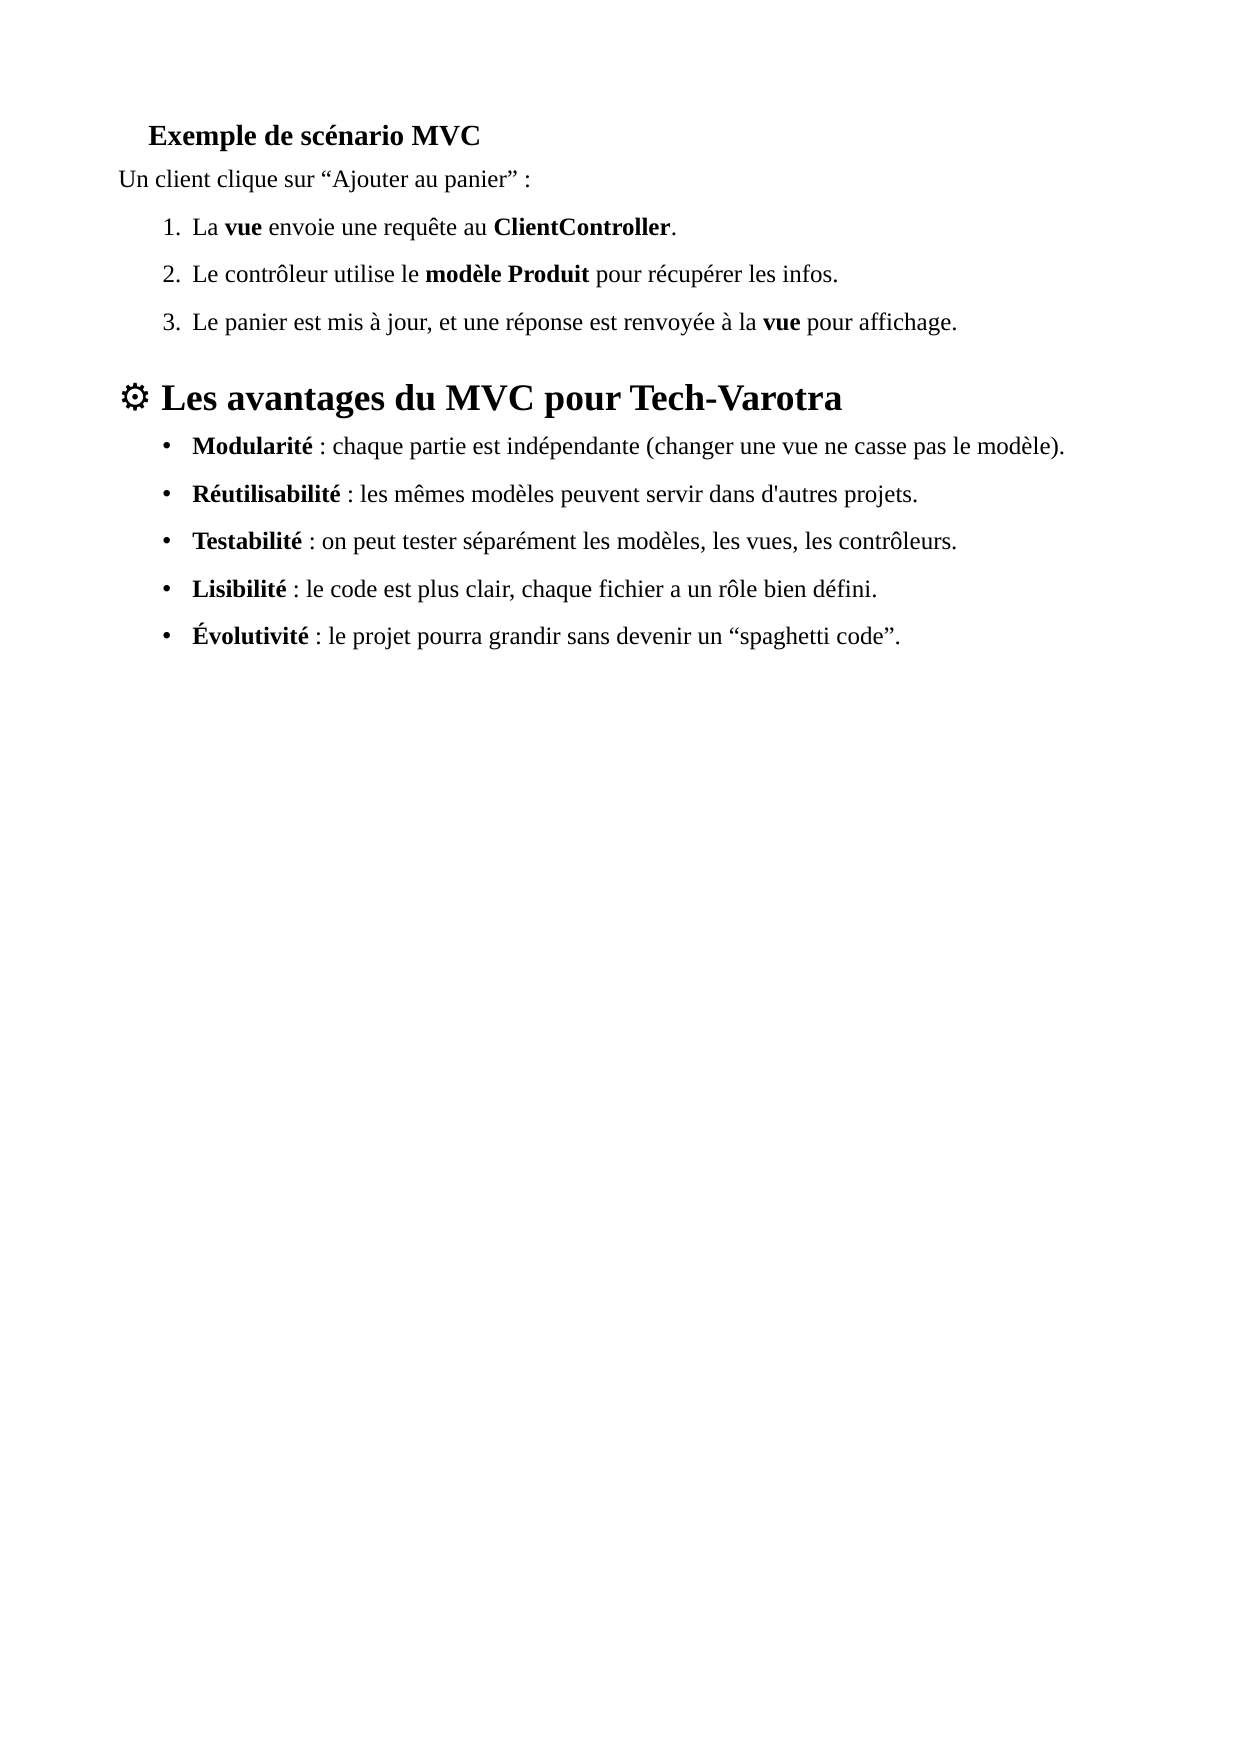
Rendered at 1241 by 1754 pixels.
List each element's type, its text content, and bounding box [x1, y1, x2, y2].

list La vue envoie une requête au ClientController. [162, 212, 1122, 241]
text Un client clique sur “Ajouter au panier” : [118, 164, 1122, 193]
list Le panier est mis à jour, et une réponse est renvoyée à la vue pour affichage. [162, 307, 1122, 336]
list Modularité : chaque partie est indépendante (changer une vue ne casse pas le modèle). [162, 431, 1122, 460]
list Le contrôleur utilise le modèle Produit pour récupérer les infos. [162, 259, 1122, 288]
subtitle 🔄 Exemple de scénario MVC [118, 118, 1122, 152]
list Réutilisabilité : les mêmes modèles peuvent servir dans d'autres projets. [162, 479, 1122, 507]
list Testabilité : on peut tester séparément les modèles, les vues, les contrôleurs. [162, 526, 1122, 555]
list Lisibilité : le code est plus clair, chaque fichier a un rôle bien défini. [162, 574, 1122, 603]
list Évolutivité : le projet pourra grandir sans devenir un “spaghetti code”. [162, 621, 1122, 650]
subtitle ⚙️ Les avantages du MVC pour Tech-Varotra [118, 375, 1122, 418]
